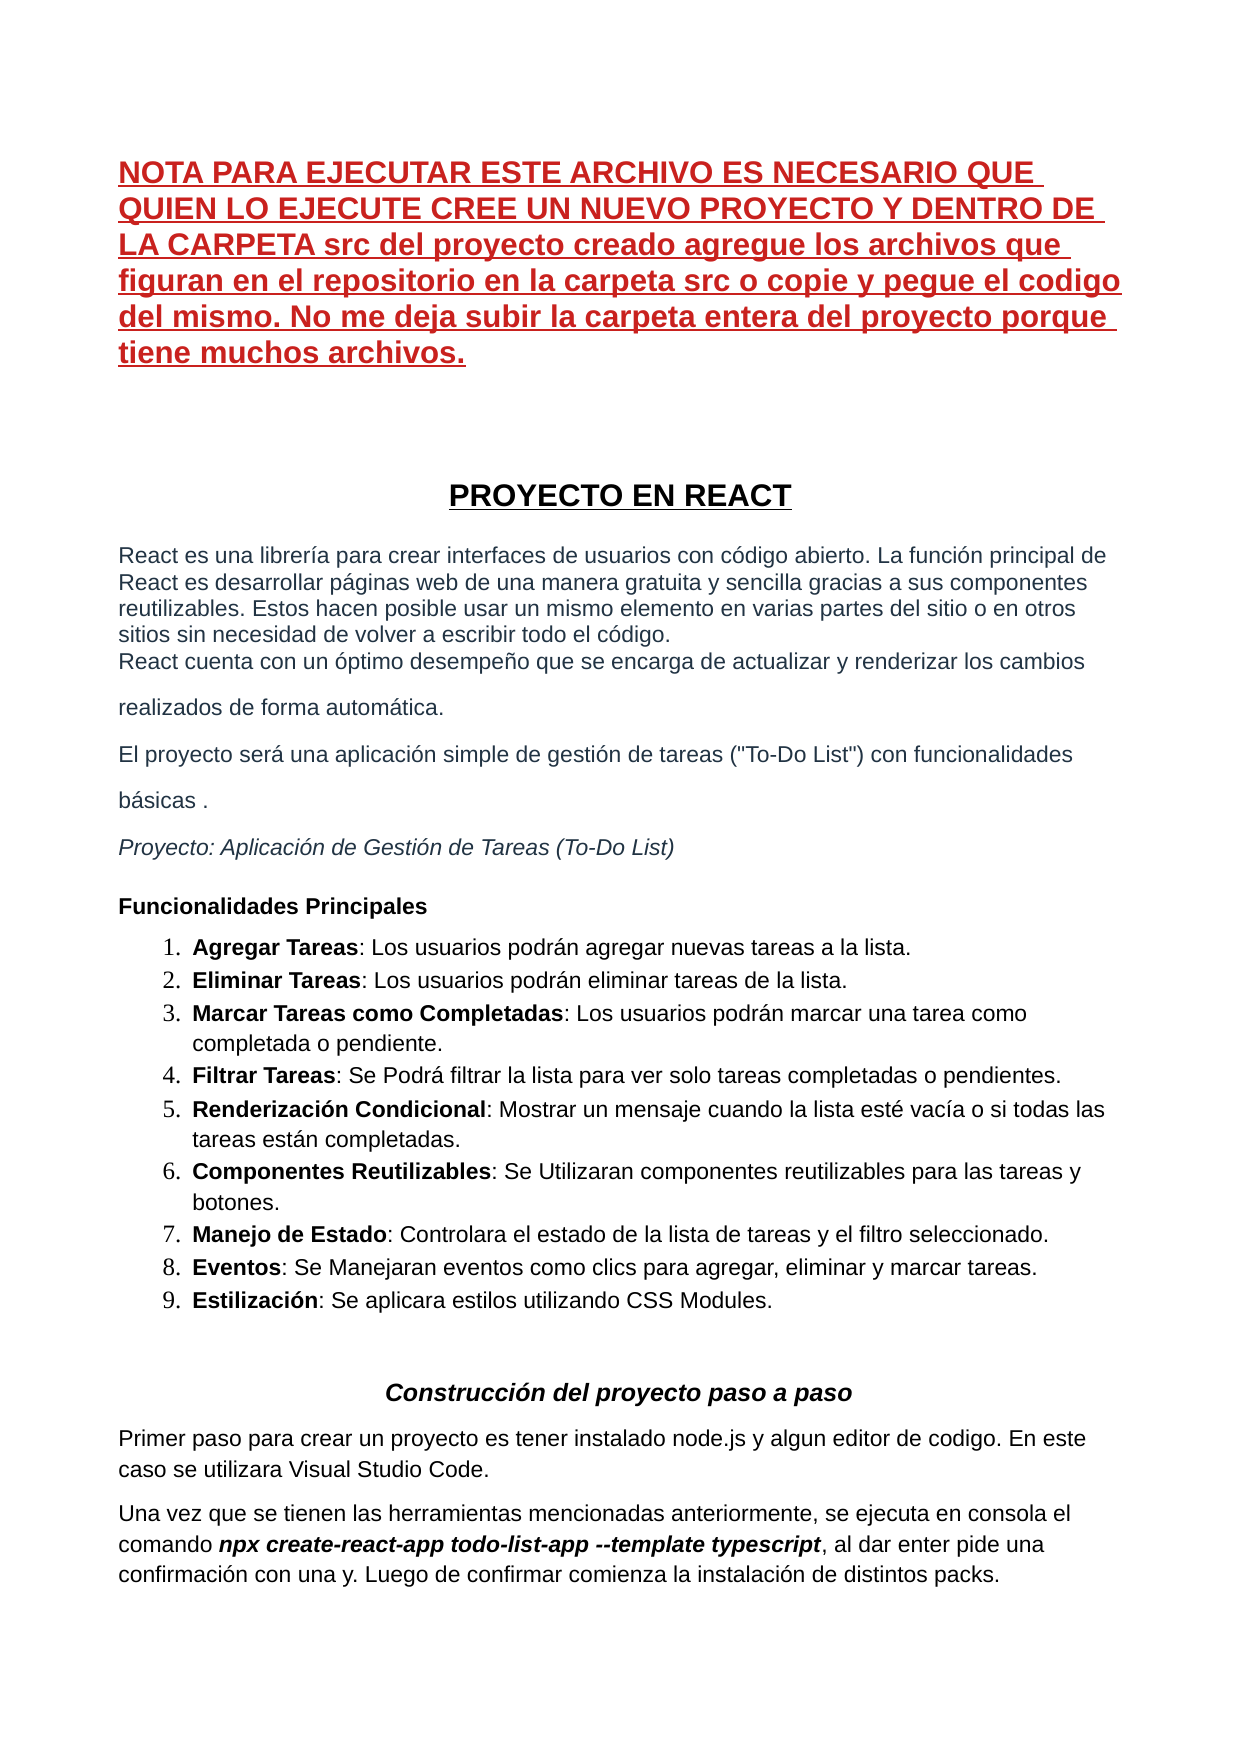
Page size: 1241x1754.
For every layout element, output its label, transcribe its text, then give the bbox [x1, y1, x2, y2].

text React es una librería para crear interfaces de usuarios con código abierto. La función principal de React es desarrollar páginas web de una manera gratuita y sencilla gracias a sus componentes reutilizables. Estos hacen posible usar un mismo elemento en varias partes del sitio o en otros sitios sin necesidad de volver a escribir todo el código. [118, 542, 1122, 648]
list Componentes Reutilizables: Se Utilizaran componentes reutilizables para las tareas y botones. [162, 1156, 1122, 1215]
text Construcción del proyecto paso a paso [118, 1378, 1122, 1406]
text React cuenta con un óptimo desempeño que se encarga de actualizar y renderizar los cambios realizados de forma automática. [118, 648, 1122, 721]
list Agregar Tareas: Los usuarios podrán agregar nuevas tareas a la lista. [162, 932, 1122, 961]
list Renderización Condicional: Mostrar un mensaje cuando la lista esté vacía o si todas las tareas están completadas. [162, 1094, 1122, 1153]
text Una vez que se tienen las herramientas mencionadas anteriormente, se ejecuta en consola el comando npx create-react-app todo-list-app --template typescript, al dar enter pide una confirmación con una y. Luego de confirmar comienza la instalación de distintos packs. [118, 1500, 1122, 1587]
list Marcar Tareas como Completadas: Los usuarios podrán marcar una tarea como completada o pendiente. [162, 998, 1122, 1057]
list Estilización: Se aplicara estilos utilizando CSS Modules. [162, 1285, 1122, 1314]
text Primer paso para crear un proyecto es tener instalado node.js y algun editor de codigo. En este caso se utilizara Visual Studio Code. [118, 1425, 1122, 1482]
text PROYECTO EN REACT [118, 477, 1122, 513]
subtitle Proyecto: Aplicación de Gestión de Tareas (To-Do List) [118, 834, 1122, 860]
list Filtrar Tareas: Se Podrá filtrar la lista para ver solo tareas completadas o pendientes. [162, 1061, 1122, 1089]
list Eventos: Se Manejaran eventos como clics para agregar, eliminar y marcar tareas. [162, 1252, 1122, 1281]
subtitle Funcionalidades Principales [118, 893, 1122, 919]
text NOTA PARA EJECUTAR ESTE ARCHIVO ES NECESARIO QUE QUIEN LO EJECUTE CREE UN NUEVO PROYECTO Y DENTRO DE LA CARPETA src del proyecto creado agregue los archivos que figuran en el repositorio en la carpeta src o copie y pegue el codigo [118, 154, 1122, 293]
text del mismo. No me deja subir la carpeta entera del proyecto porque tiene muchos archivos. [118, 295, 1122, 370]
list Eliminar Tareas: Los usuarios podrán eliminar tareas de la lista. [162, 965, 1122, 993]
text El proyecto será una aplicación simple de gestión de tareas ("To-Do List") con funcionalidades básicas . [118, 741, 1122, 814]
list Manejo de Estado: Controlara el estado de la lista de tareas y el filtro seleccionado. [162, 1219, 1122, 1248]
